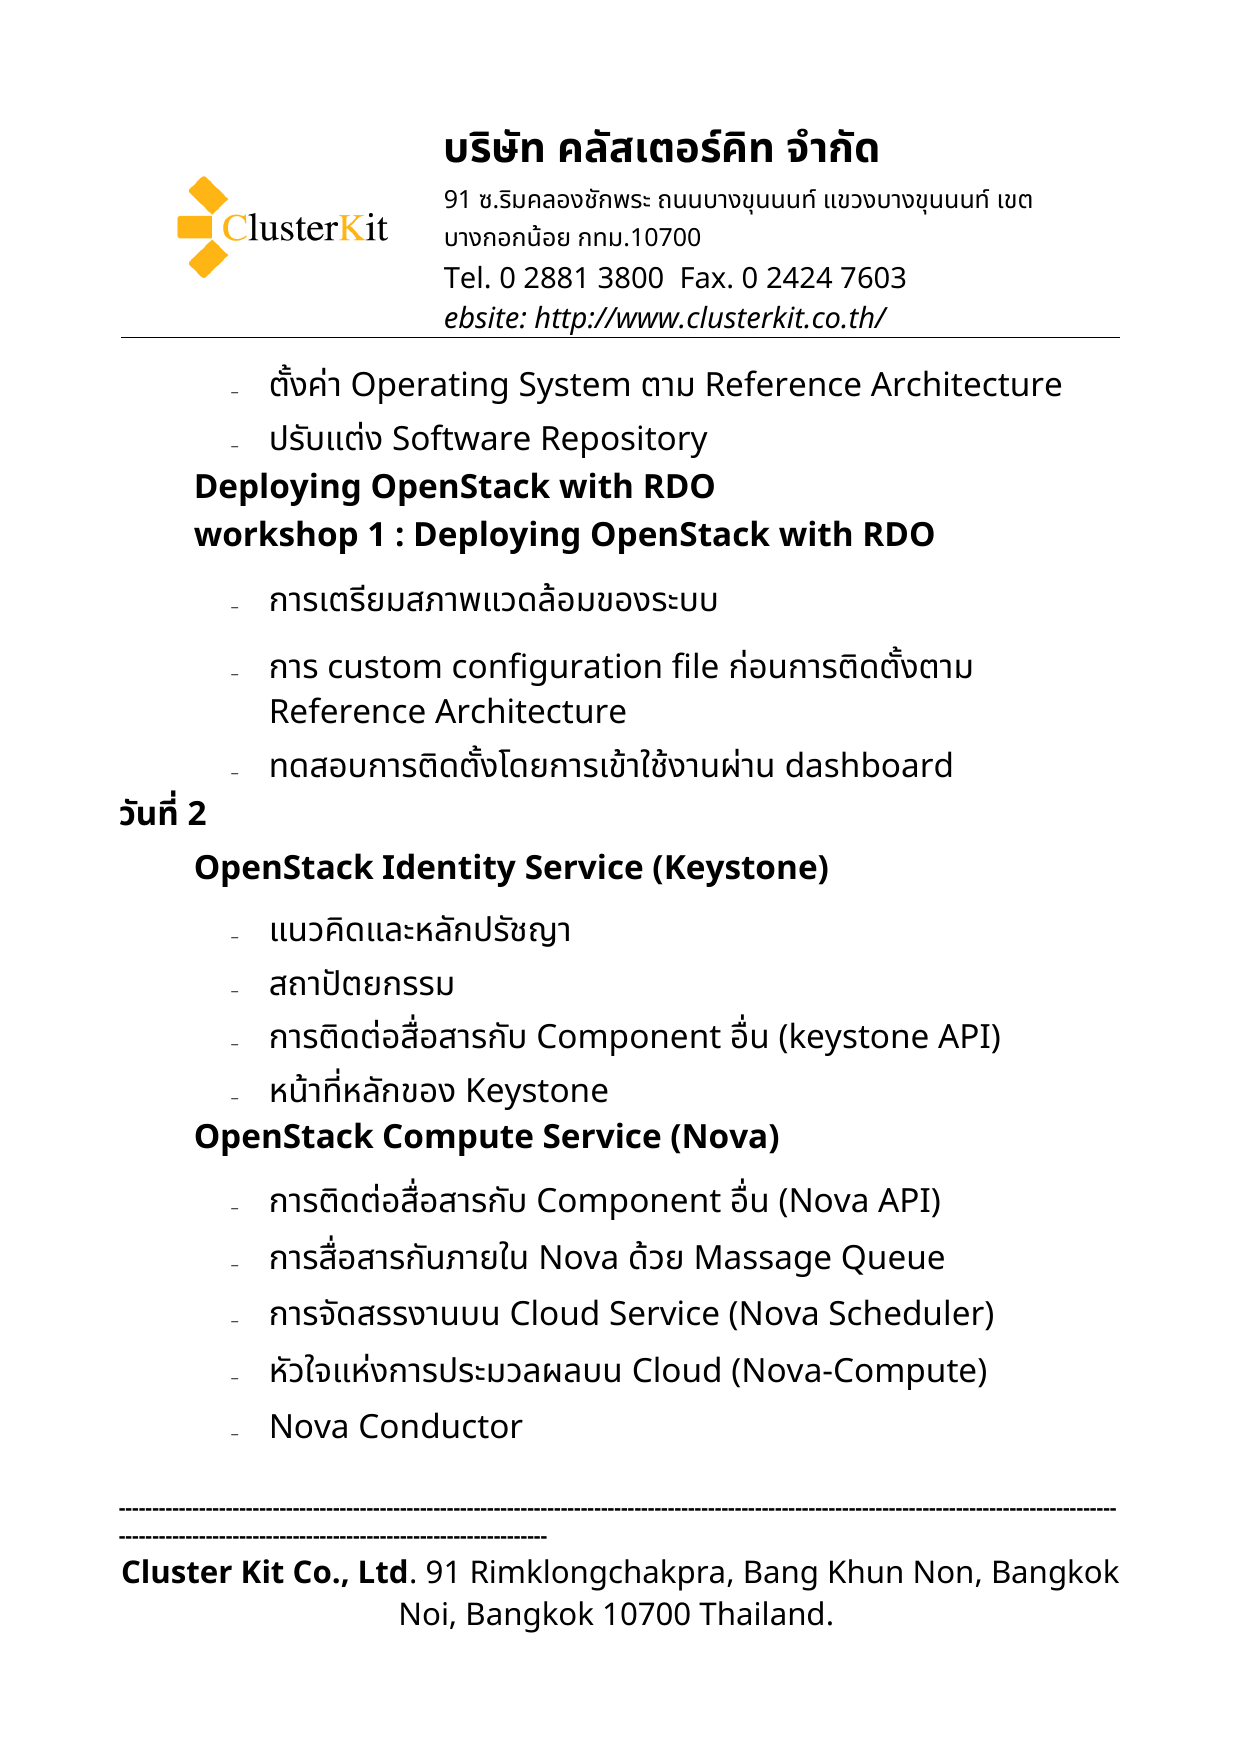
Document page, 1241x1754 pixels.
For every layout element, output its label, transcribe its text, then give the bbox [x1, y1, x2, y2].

list workshop 1 : Deploying OpenStack with RDO [156, 511, 1122, 556]
list ตั้งค่า Operating System ตาม Reference Architecture [231, 361, 1122, 406]
list การเตรียมสภาพแวดล้อมของระบบ [231, 575, 1122, 626]
text OpenStack Identity Service (Keystone) [193, 844, 1122, 889]
list ปรับแต่ง Software Repository [231, 414, 1122, 460]
list แนวคิดและหลักปรัชญา [231, 906, 1122, 951]
list หัวใจแห่งการประมวลผลบน Cloud (Nova-Compute) [231, 1347, 1122, 1392]
text วันที่ 2 [118, 790, 1122, 841]
list หน้าที่หลักของ Keystone [231, 1067, 1122, 1112]
text OpenStack Compute Service (Nova) [193, 1112, 1122, 1158]
list Nova Conductor [231, 1403, 1122, 1448]
list ทดสอบการติดตั้งโดยการเข้าใช้งานผ่าน dashboard [231, 742, 1122, 787]
list การจัดสรรงานบน Cloud Service (Nova Scheduler) [231, 1290, 1122, 1336]
list สถาปัตยกรรม [231, 959, 1122, 1005]
list การติดต่อสื่อสารกับ Component อื่น (keystone API) [231, 1013, 1122, 1059]
list การ custom configuration file ก่อนการติดตั้งตาม Reference Architecture [231, 643, 1122, 733]
list Deploying OpenStack with RDO [156, 462, 1122, 508]
picture [151, 170, 402, 285]
list การติดต่อสื่อสารกับ Component อื่น (Nova API) [231, 1177, 1122, 1223]
list การสื่อสารกันภายใน Nova ด้วย Massage Queue [231, 1234, 1122, 1279]
